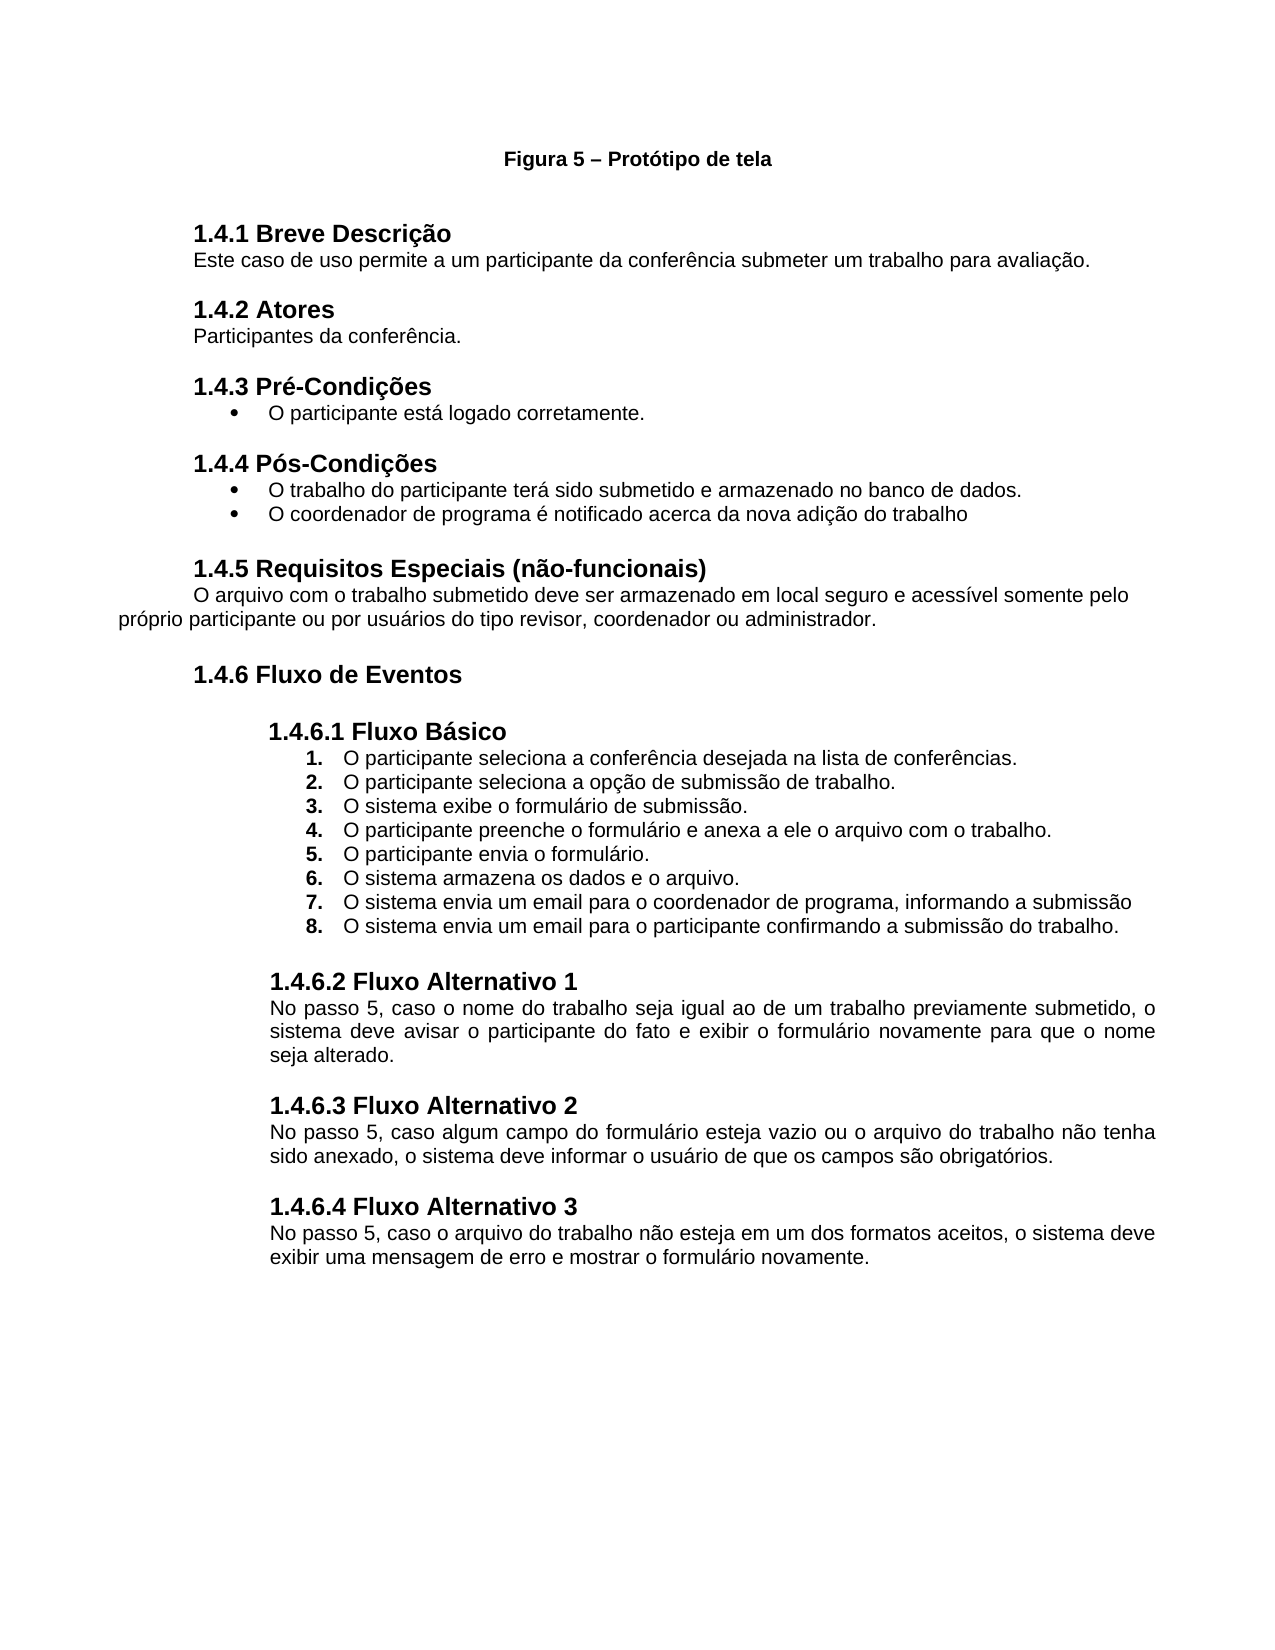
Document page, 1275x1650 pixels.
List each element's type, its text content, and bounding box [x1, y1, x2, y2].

text No passo 5, caso algum campo do formulário esteja vazio ou o arquivo do trabalho não tenha sido anexado, o sistema deve informar o usuário de que os campos são obrigatórios. [269, 1120, 1157, 1168]
text 1.4.6.4 Fluxo Alternativo 3 [269, 1192, 1157, 1221]
text 1.4.2 Atores [118, 295, 1157, 324]
list O participante está logado corretamente. [231, 401, 1157, 425]
text Participantes da conferência. [118, 324, 1157, 348]
text 1.4.6.2 Fluxo Alternativo 1 [269, 967, 1157, 995]
list O coordenador de programa é notificado acerca da nova adição do trabalho [231, 502, 1157, 526]
text 1.4.6.3 Fluxo Alternativo 2 [269, 1091, 1157, 1120]
text Figura 5 – Protótipo de tela [118, 147, 1157, 171]
text 1.4.6.1 Fluxo Básico [118, 717, 1157, 746]
list O sistema envia um email para o participante confirmando a submissão do trabalho. [306, 914, 1157, 938]
list O sistema armazena os dados e o arquivo. [306, 866, 1157, 890]
list O participante seleciona a opção de submissão de trabalho. [306, 770, 1157, 794]
text 1.4.4 Pós-Condições [118, 449, 1157, 478]
text 1.4.6 Fluxo de Eventos [118, 660, 1157, 689]
text O arquivo com o trabalho submetido deve ser armazenado em local seguro e acessível somente pelo próprio participante ou por usuários do tipo revisor, coordenador ou administrador. [118, 583, 1157, 631]
text 1.4.1 Breve Descrição [118, 219, 1157, 247]
text Este caso de uso permite a um participante da conferência submeter um trabalho para avaliação. [118, 247, 1157, 271]
list O sistema envia um email para o coordenador de programa, informando a submissão [306, 890, 1157, 914]
list O participante envia o formulário. [306, 842, 1157, 866]
text No passo 5, caso o nome do trabalho seja igual ao de um trabalho previamente submetido, o sistema deve avisar o participante do fato e exibir o formulário novamente para que o nome seja alterado. [269, 995, 1157, 1067]
list O participante preenche o formulário e anexa a ele o arquivo com o trabalho. [306, 818, 1157, 842]
text 1.4.3 Pré-Condições [118, 372, 1157, 401]
list O trabalho do participante terá sido submetido e armazenado no banco de dados. [231, 478, 1157, 502]
list O sistema exibe o formulário de submissão. [306, 794, 1157, 818]
list O participante seleciona a conferência desejada na lista de conferências. [306, 746, 1157, 770]
text 1.4.5 Requisitos Especiais (não-funcionais) [118, 554, 1157, 583]
text No passo 5, caso o arquivo do trabalho não esteja em um dos formatos aceitos, o sistema deve exibir uma mensagem de erro e mostrar o formulário novamente. [269, 1221, 1157, 1268]
